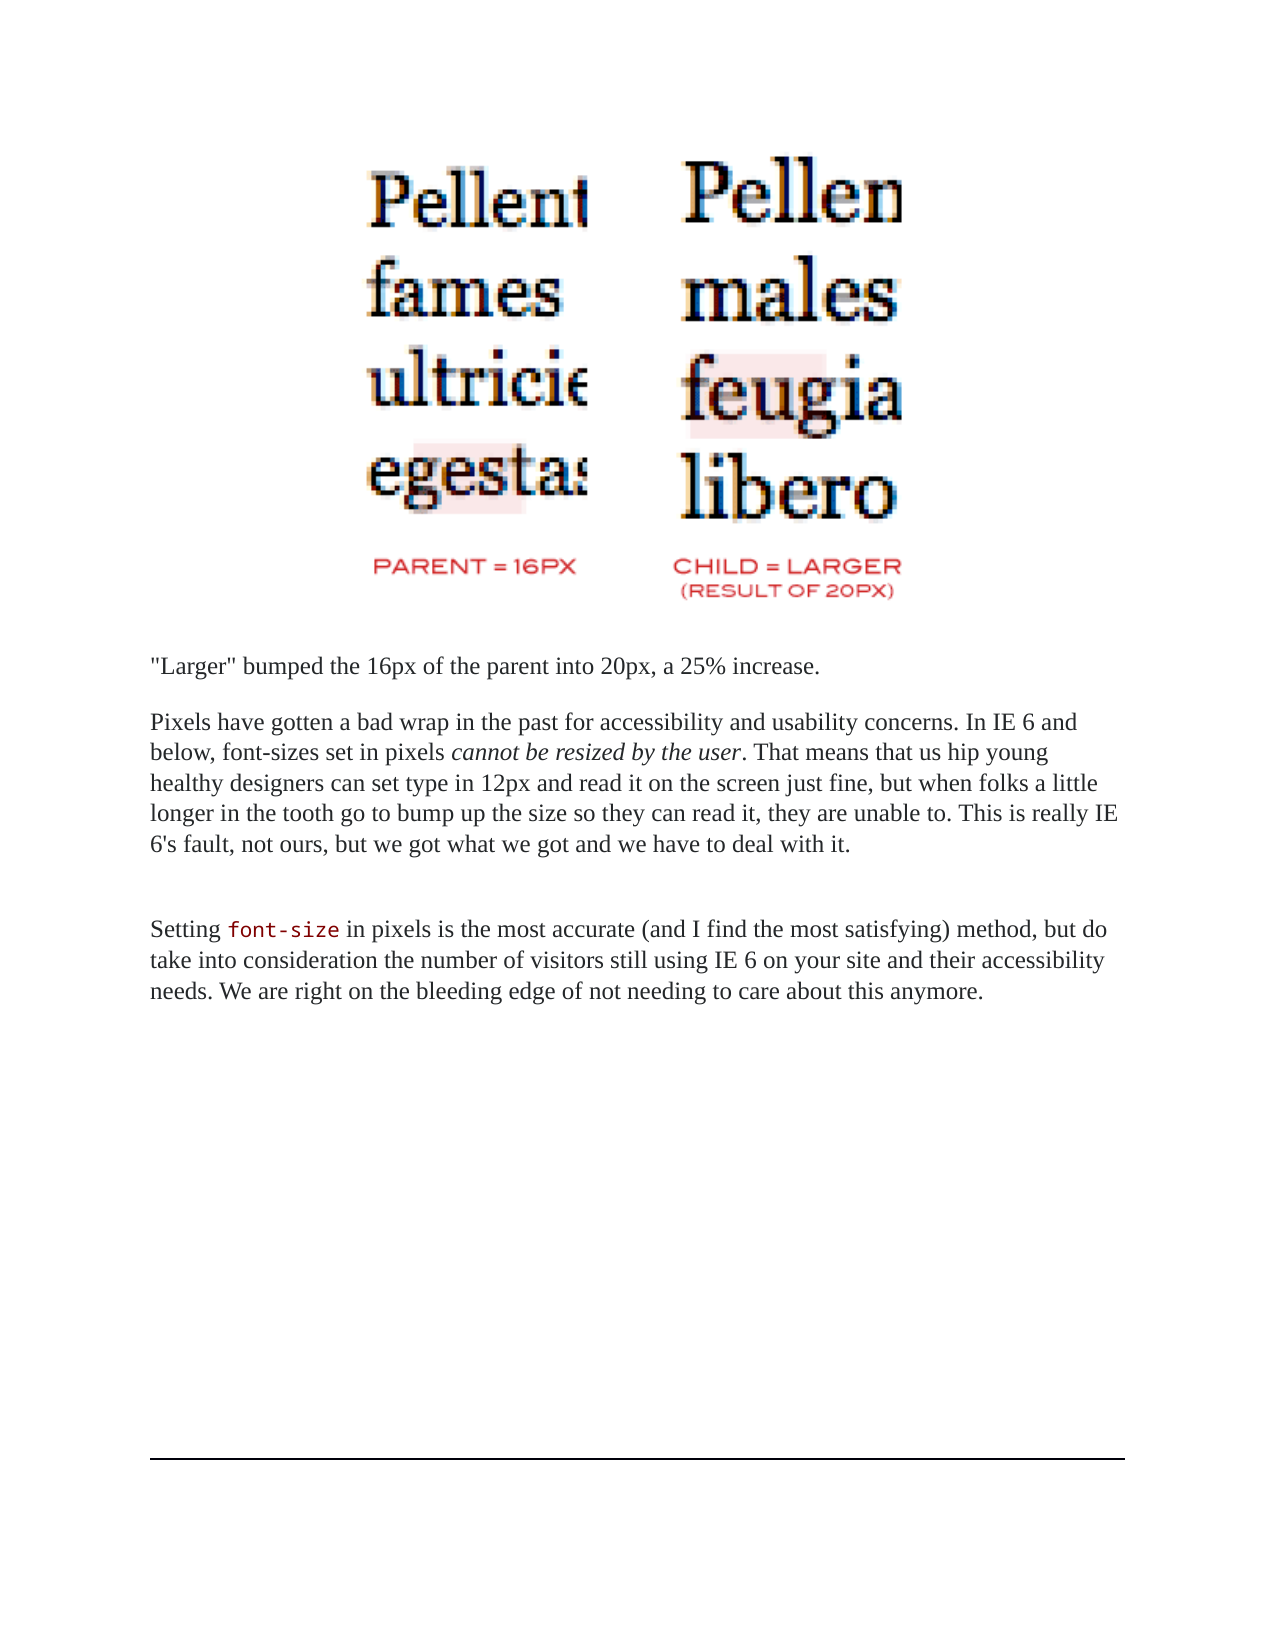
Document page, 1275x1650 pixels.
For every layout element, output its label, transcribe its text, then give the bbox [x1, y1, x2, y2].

text "Larger" bumped the 16px of the parent into 20px, a 25% increase. [150, 650, 1125, 680]
text Pixels have gotten a bad wrap in the past for accessibility and usability concerns. In IE 6 and below, font-sizes set in pixels cannot be resized by the user. That means that us hip young healthy designers can set type in 12px and read it on the screen just fine, but when folks a little longer in the tooth go to bump up the size so they can read it, they are unable to. This is really IE 6's fault, not ours, but we got what we got and we have to deal with it. [150, 705, 1125, 858]
text Setting font-size in pixels is the most accurate (and I find the most satisfying) method, but do take into consideration the number of visitors still using IE 6 on your site and their accessibility needs. We are right on the bleeding edge of not needing to care about this anymore. [150, 913, 1125, 1005]
picture [345, 150, 930, 602]
